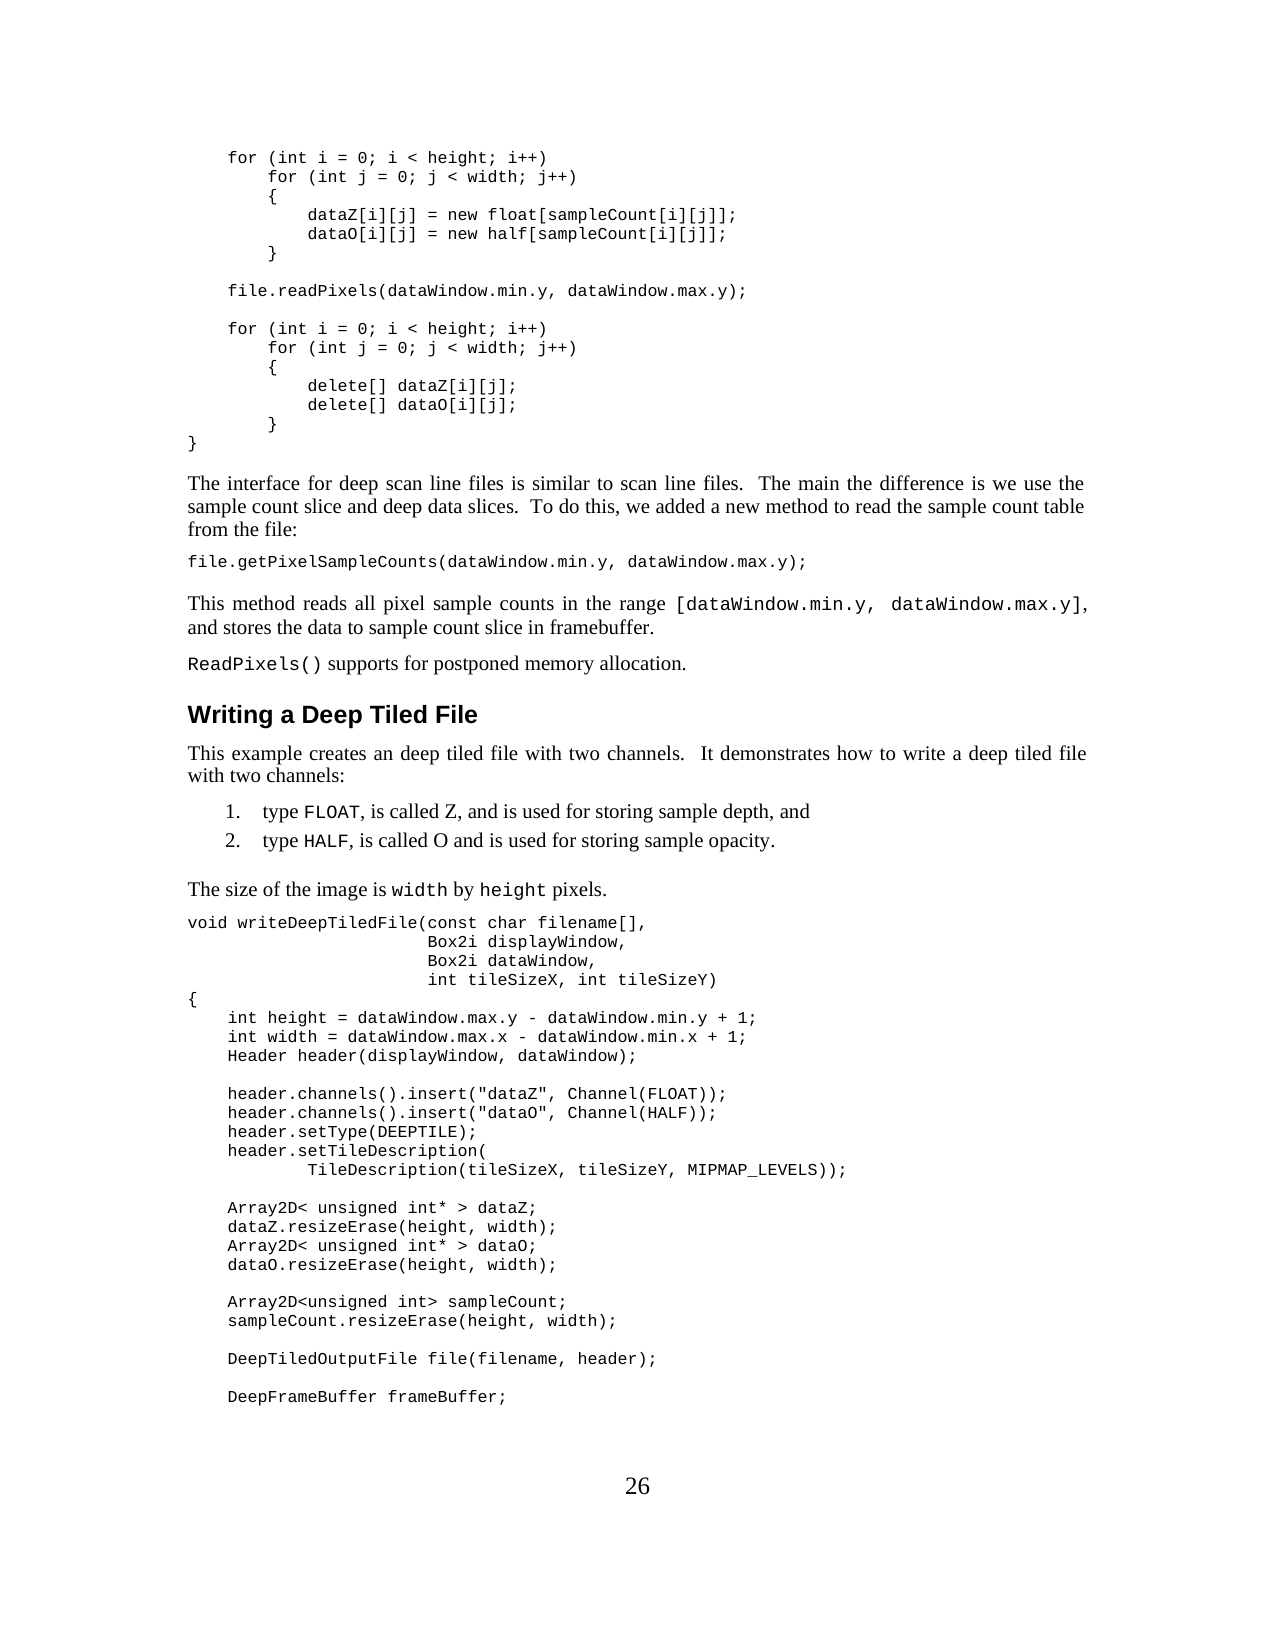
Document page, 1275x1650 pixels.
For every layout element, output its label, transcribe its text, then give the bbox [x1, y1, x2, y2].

text for (int j = 0; j < width; j++) [187, 339, 1087, 358]
subtitle Writing a Deep Tiled File [187, 701, 1087, 729]
text { [187, 358, 1087, 377]
text file.getPixelSampleCounts(dataWindow.min.y, dataWindow.max.y); [187, 554, 1087, 573]
text Box2i displayWindow, [187, 934, 1087, 953]
text for (int i = 0; i < height; i++) [187, 321, 1087, 339]
text delete[] dataO[i][j]; [187, 396, 1087, 415]
text This method reads all pixel sample counts in the range [dataWindow.min.y, dataWindow.max.y], and stores the data to sample count slice in framebuffer. [187, 592, 1087, 639]
text header.channels().insert("dataO", Channel(HALF)); [187, 1104, 1087, 1123]
text { [187, 991, 1087, 1009]
text header.setType(DEEPTILE); [187, 1123, 1087, 1142]
text header.setTileDescription( [187, 1142, 1087, 1161]
text Array2D<unsigned int> sampleCount; [187, 1294, 1087, 1313]
text } [187, 245, 1087, 264]
text int height = dataWindow.max.y - dataWindow.min.y + 1; [187, 1009, 1087, 1028]
text void writeDeepTiledFile(const char filename[], [187, 915, 1087, 934]
text Box2i dataWindow, [187, 953, 1087, 972]
text Header header(displayWindow, dataWindow); [187, 1047, 1087, 1066]
text { [187, 188, 1087, 207]
text TileDescription(tileSizeX, tileSizeY, MIPMAP_LEVELS)); [187, 1161, 1087, 1180]
text dataZ[i][j] = new float[sampleCount[i][j]]; [187, 207, 1087, 226]
text dataO[i][j] = new half[sampleCount[i][j]]; [187, 226, 1087, 245]
text for (int i = 0; i < height; i++) [187, 150, 1087, 169]
text The size of the image is width by height pixels. [187, 878, 1087, 902]
text Array2D< unsigned int* > dataO; [187, 1237, 1087, 1256]
text ReadPixels() supports for postponed memory allocation. [187, 652, 1087, 676]
text DeepTiledOutputFile file(filename, header); [187, 1351, 1087, 1370]
list type HALF, is called O and is used for storing sample opacity. [225, 829, 1087, 853]
text header.channels().insert("dataZ", Channel(FLOAT)); [187, 1085, 1087, 1104]
text dataZ.resizeErase(height, width); [187, 1218, 1087, 1237]
text DeepFrameBuffer frameBuffer; [187, 1389, 1087, 1408]
text int width = dataWindow.max.x - dataWindow.min.x + 1; [187, 1028, 1087, 1047]
text } [187, 434, 1087, 453]
text dataO.resizeErase(height, width); [187, 1256, 1087, 1275]
text delete[] dataZ[i][j]; [187, 377, 1087, 396]
text file.readPixels(dataWindow.min.y, dataWindow.max.y); [187, 283, 1087, 302]
text Array2D< unsigned int* > dataZ; [187, 1199, 1087, 1218]
text The interface for deep scan line files is similar to scan line files. The main the difference is we use the sample count slice and deep data slices. To do this, we added a new method to read the sample count table from the file: [187, 472, 1087, 541]
text sampleCount.resizeErase(height, width); [187, 1313, 1087, 1332]
text } [187, 415, 1087, 434]
text for (int j = 0; j < width; j++) [187, 169, 1087, 188]
text This example creates an deep tiled file with two channels. It demonstrates how to write a deep tiled file with two channels: [187, 741, 1087, 787]
list type FLOAT, is called Z, and is used for storing sample depth, and [225, 800, 1087, 824]
text int tileSizeX, int tileSizeY) [187, 972, 1087, 991]
